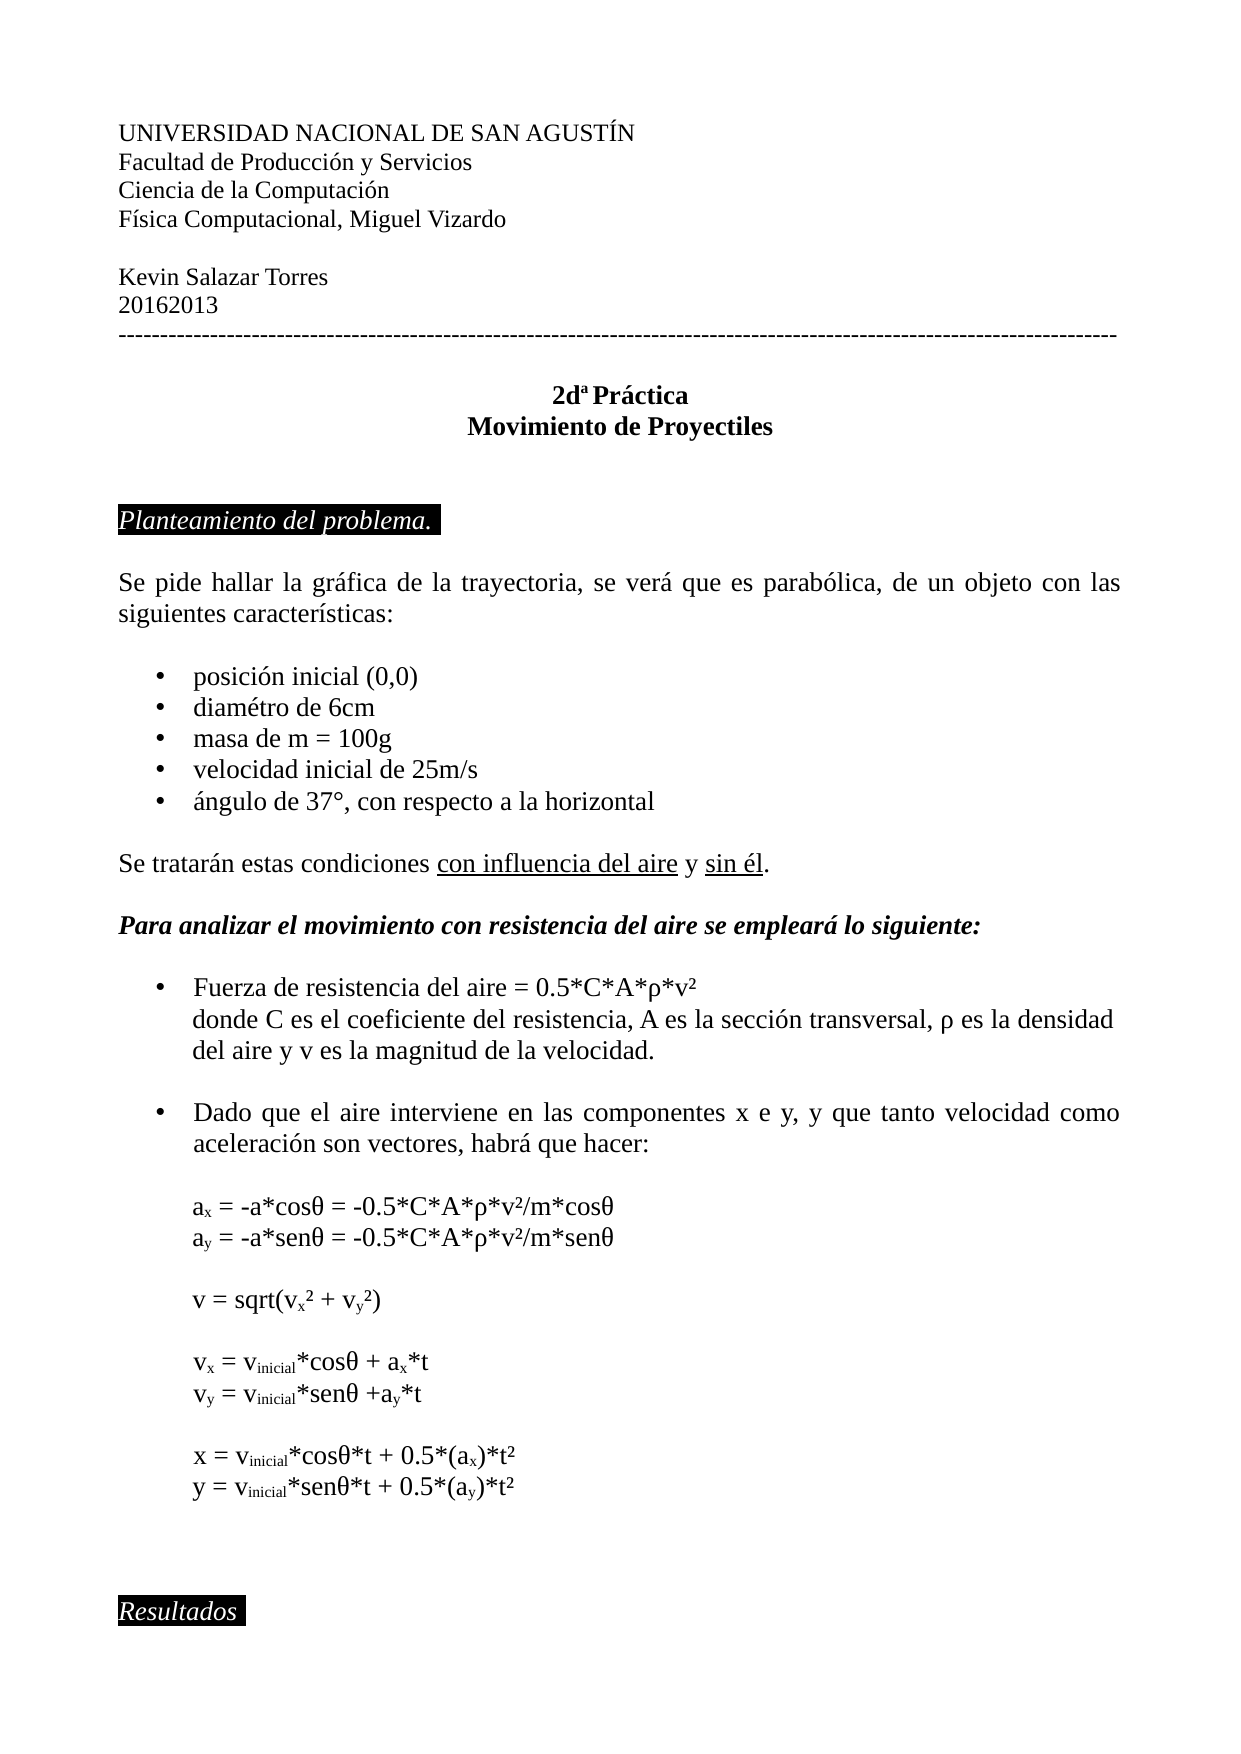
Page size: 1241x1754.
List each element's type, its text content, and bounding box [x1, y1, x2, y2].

list Dado que el aire interviene en las componentes x e y, y que tanto velocidad como aceleración son vectores, habrá que hacer: [156, 1096, 1122, 1159]
text v = sqrt(vx² + vy²) [118, 1283, 1122, 1314]
text ay = -a*senθ = -0.5*C*A*ρ*v²/m*senθ [118, 1221, 1122, 1252]
list x = vinicial*cosθ*t + 0.5*(ax)*t² [156, 1439, 1122, 1470]
text 20162013 [118, 291, 1122, 319]
text UNIVERSIDAD NACIONAL DE SAN AGUSTÍN [118, 118, 1122, 147]
text Kevin Salazar Torres [118, 262, 1122, 291]
text ax = -a*cosθ = -0.5*C*A*ρ*v²/m*cosθ [118, 1190, 1122, 1221]
text Movimiento de Proyectiles [118, 410, 1122, 442]
text ------------------------------------------------------------------------------------------------------------------------ [118, 319, 1122, 348]
list vy = vinicial*senθ +ay*t [156, 1377, 1122, 1408]
text donde C es el coeficiente del resistencia, A es la sección transversal, ρ es la densidad del aire y v es la magnitud de la velocidad. [118, 1003, 1122, 1065]
text y = vinicial*senθ*t + 0.5*(ay)*t² [118, 1470, 1122, 1501]
list diamétro de 6cm [156, 691, 1122, 722]
list masa de m = 100g [156, 722, 1122, 753]
text Resultados [118, 1595, 1122, 1626]
list velocidad inicial de 25m/s [156, 753, 1122, 784]
text 2da Práctica [118, 379, 1122, 410]
text Para analizar el movimiento con resistencia del aire se empleará lo siguiente: [118, 909, 1122, 940]
list Fuerza de resistencia del aire = 0.5*C*A*ρ*v² [156, 972, 1122, 1003]
text Planteamiento del problema. [118, 504, 1122, 535]
text Se tratarán estas condiciones con influencia del aire y sin él. [118, 847, 1122, 878]
text Se pide hallar la gráfica de la trayectoria, se verá que es parabólica, de un objeto con las siguientes características: [118, 566, 1122, 628]
list posición inicial (0,0) [156, 659, 1122, 691]
text Ciencia de la Computación [118, 176, 1122, 204]
list vx = vinicial*cosθ + ax*t [156, 1346, 1122, 1377]
text Facultad de Producción y Servicios [118, 147, 1122, 176]
list ángulo de 37°, con respecto a la horizontal [156, 784, 1122, 816]
text Física Computacional, Miguel Vizardo [118, 204, 1122, 233]
